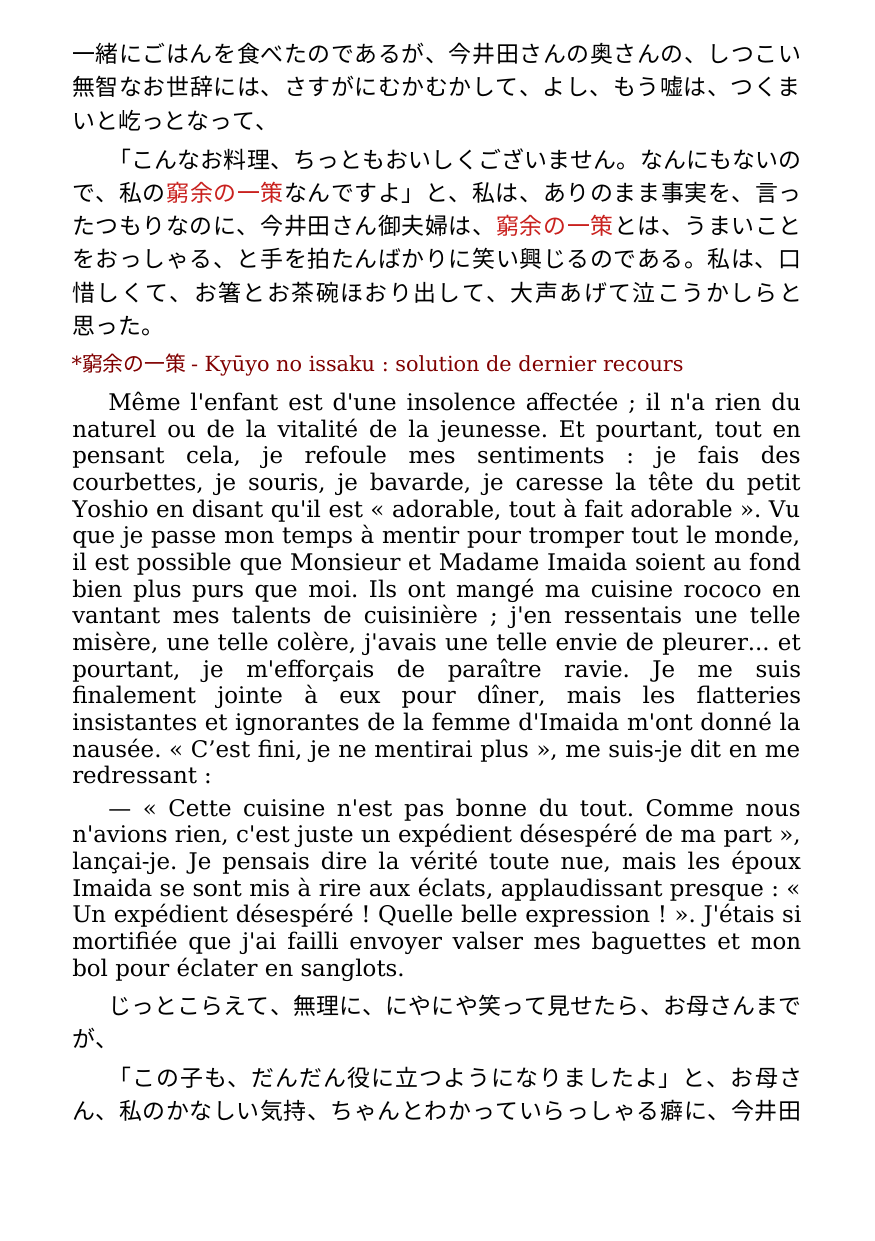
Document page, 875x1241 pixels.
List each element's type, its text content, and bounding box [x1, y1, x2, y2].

text — « Cette cuisine n'est pas bonne du tout. Comme nous n'avions rien, c'est juste un expédient désespéré de ma part », lançai-je. Je pensais dire la vérité toute nue, mais les époux Imaida se sont mis à rire aux éclats, applaudissant presque : « Un expédient désespéré ! Quelle belle expression ! ». J'étais si mortifiée que j'ai failli envoyer valser mes baguettes et mon bol pour éclater en sanglots. [72, 795, 802, 982]
text 一緒にごはんを食べたのであるが、今井田さんの奥さんの、しつこい無智なお世辞には、さすがにむかむかして、よし、もう嘘は、つくまいと屹っとなって、 [72, 36, 802, 136]
text *窮余の一策 - Kyūyo no issaku : solution de dernier recours [71, 347, 803, 377]
text じっとこらえて、無理に、にやにや笑って見せたら、お母さんまでが、 [72, 988, 802, 1054]
text 「こんなお料理、ちっともおいしくございません。なんにもないので、私の窮余の一策なんですよ」と、私は、ありのまま事実を、言ったつもりなのに、今井田さん御夫婦は、窮余の一策とは、うまいことをおっしゃる、と手を拍たんばかりに笑い興じるのである。私は、口惜しくて、お箸とお茶碗ほおり出して、大声あげて泣こうかしらと思った。 [72, 142, 802, 341]
text 「この子も、だんだん役に立つようになりましたよ」と、お母さん、私のかなしい気持、ちゃんとわかっていらっしゃる癖に、今井田 [72, 1060, 802, 1126]
text Même l'enfant est d'une insolence affectée ; il n'a rien du naturel ou de la vitalité de la jeunesse. Et pourtant, tout en pensant cela, je refoule mes sentiments : je fais des courbettes, je souris, je bavarde, je caresse la tête du petit Yoshio en disant qu'il est « adorable, tout à fait adorable ». Vu que je passe mon temps à mentir pour tromper tout le monde, il est possible que Monsieur et Madame Imaida soient au fond bien plus purs que moi. Ils ont mangé ma cuisine rococo en vantant mes talents de cuisinière ; j'en ressentais une telle misère, une telle colère, j'avais une telle envie de pleurer... et pourtant, je m'efforçais de paraître ravie. Je me suis finalement jointe à eux pour dîner, mais les flatteries insistantes et ignorantes de la femme d'Imaida m'ont donné la nausée. « C’est fini, je ne mentirai plus », me suis-je dit en me redressant : [72, 389, 802, 789]
